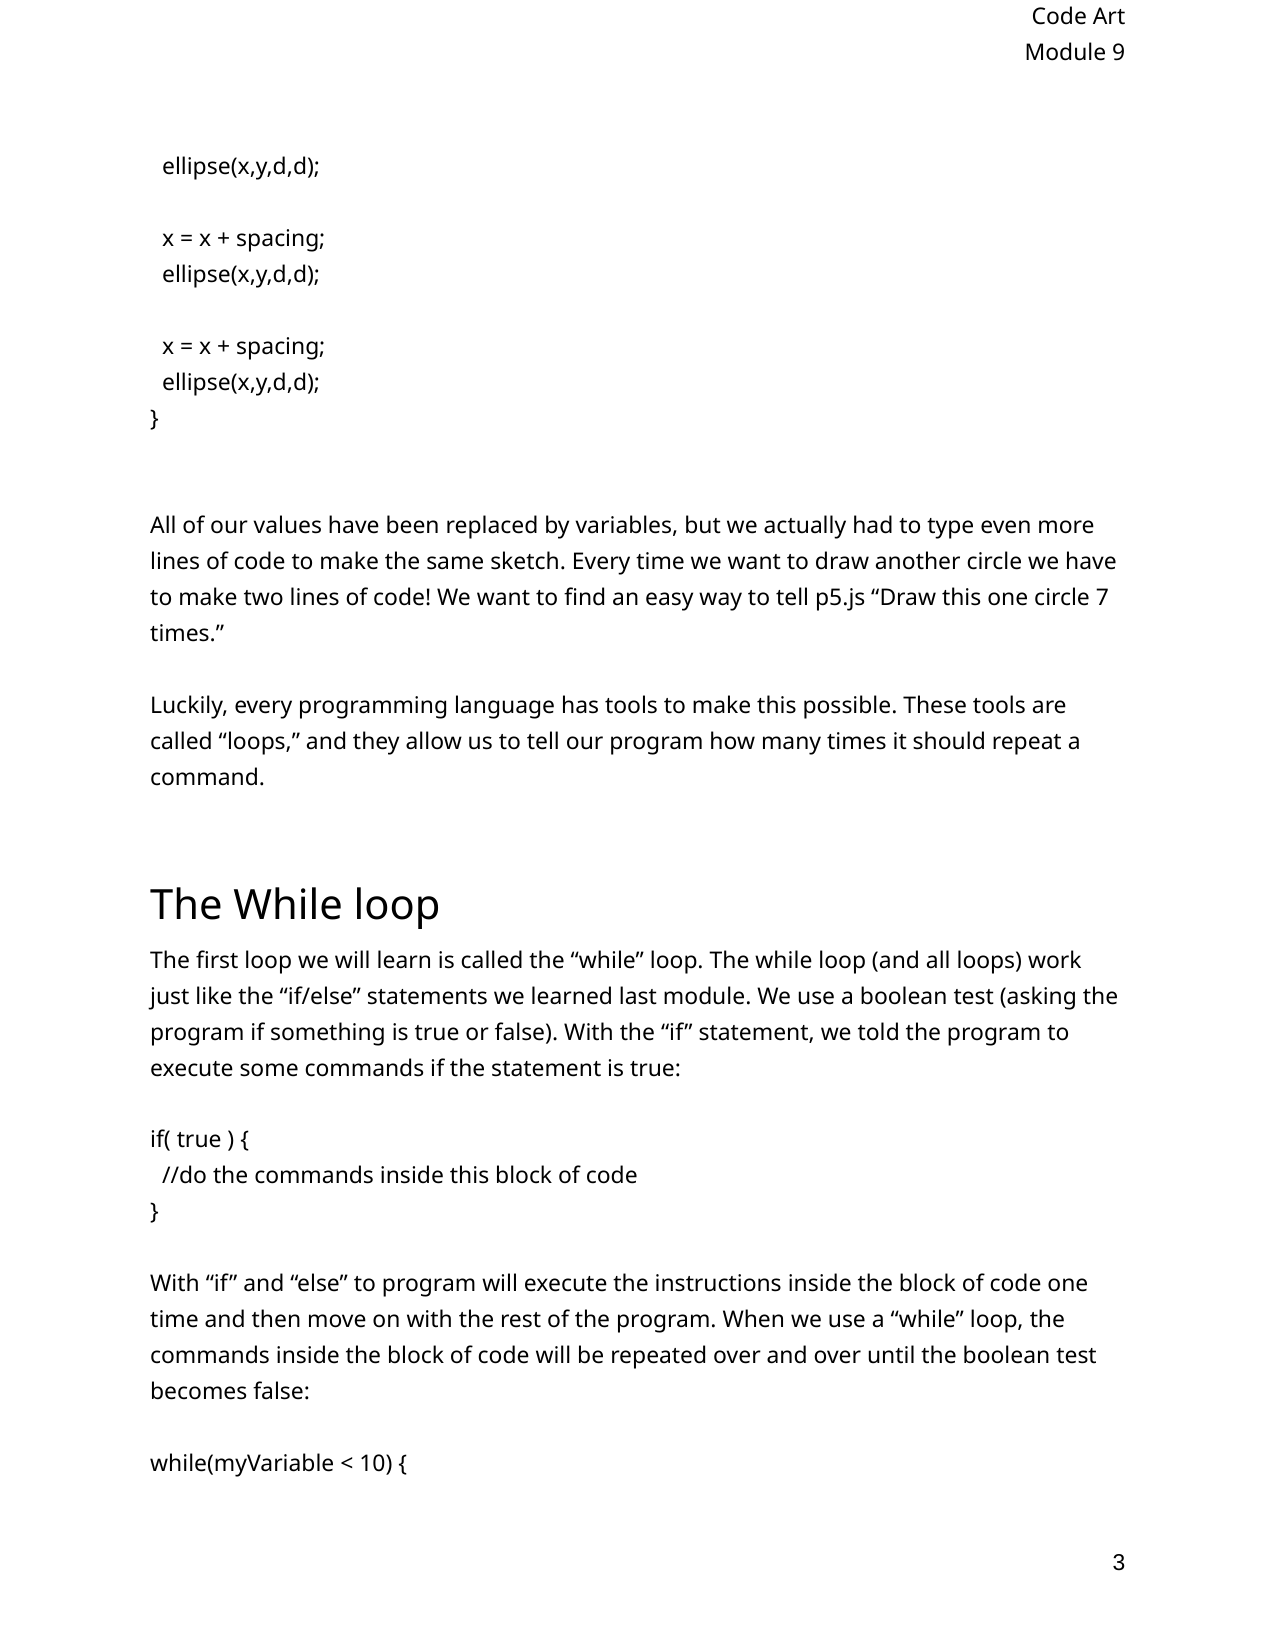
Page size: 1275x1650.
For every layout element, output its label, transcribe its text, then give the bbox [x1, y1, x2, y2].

text Luckily, every programming language has tools to make this possible. These tools are called “loops,” and they allow us to tell our program how many times it should repeat a command. [150, 689, 1125, 792]
text if( true ) { [150, 1123, 1125, 1155]
text //do the commands inside this block of code [150, 1159, 1125, 1191]
text With “if” and “else” to program will execute the instructions inside the block of code one time and then move on with the rest of the program. When we use a “while” loop, the commands inside the block of code will be repeated over and over until the boolean test becomes false: [150, 1267, 1125, 1406]
subtitle The While loop [150, 874, 1125, 931]
text The first loop we will learn is called the “while” loop. The while loop (and all loops) work just like the “if/else” statements we learned last module. We use a boolean test (asking the program if something is true or false). With the “if” statement, we told the program to execute some commands if the statement is true: [150, 944, 1125, 1083]
text x = x + spacing; [150, 222, 1125, 253]
text } [150, 1195, 1125, 1227]
text ellipse(x,y,d,d); [150, 150, 1125, 181]
text x = x + spacing; [150, 330, 1125, 361]
text } [150, 402, 1125, 433]
text while(myVariable < 10) { [150, 1447, 1125, 1478]
text ellipse(x,y,d,d); [150, 258, 1125, 289]
text ellipse(x,y,d,d); [150, 366, 1125, 397]
text All of our values have been replaced by variables, but we actually had to type even more lines of code to make the same sketch. Every time we want to draw another circle we have to make two lines of code! We want to find an easy way to tell p5.js “Draw this one circle 7 times.” [150, 509, 1125, 648]
